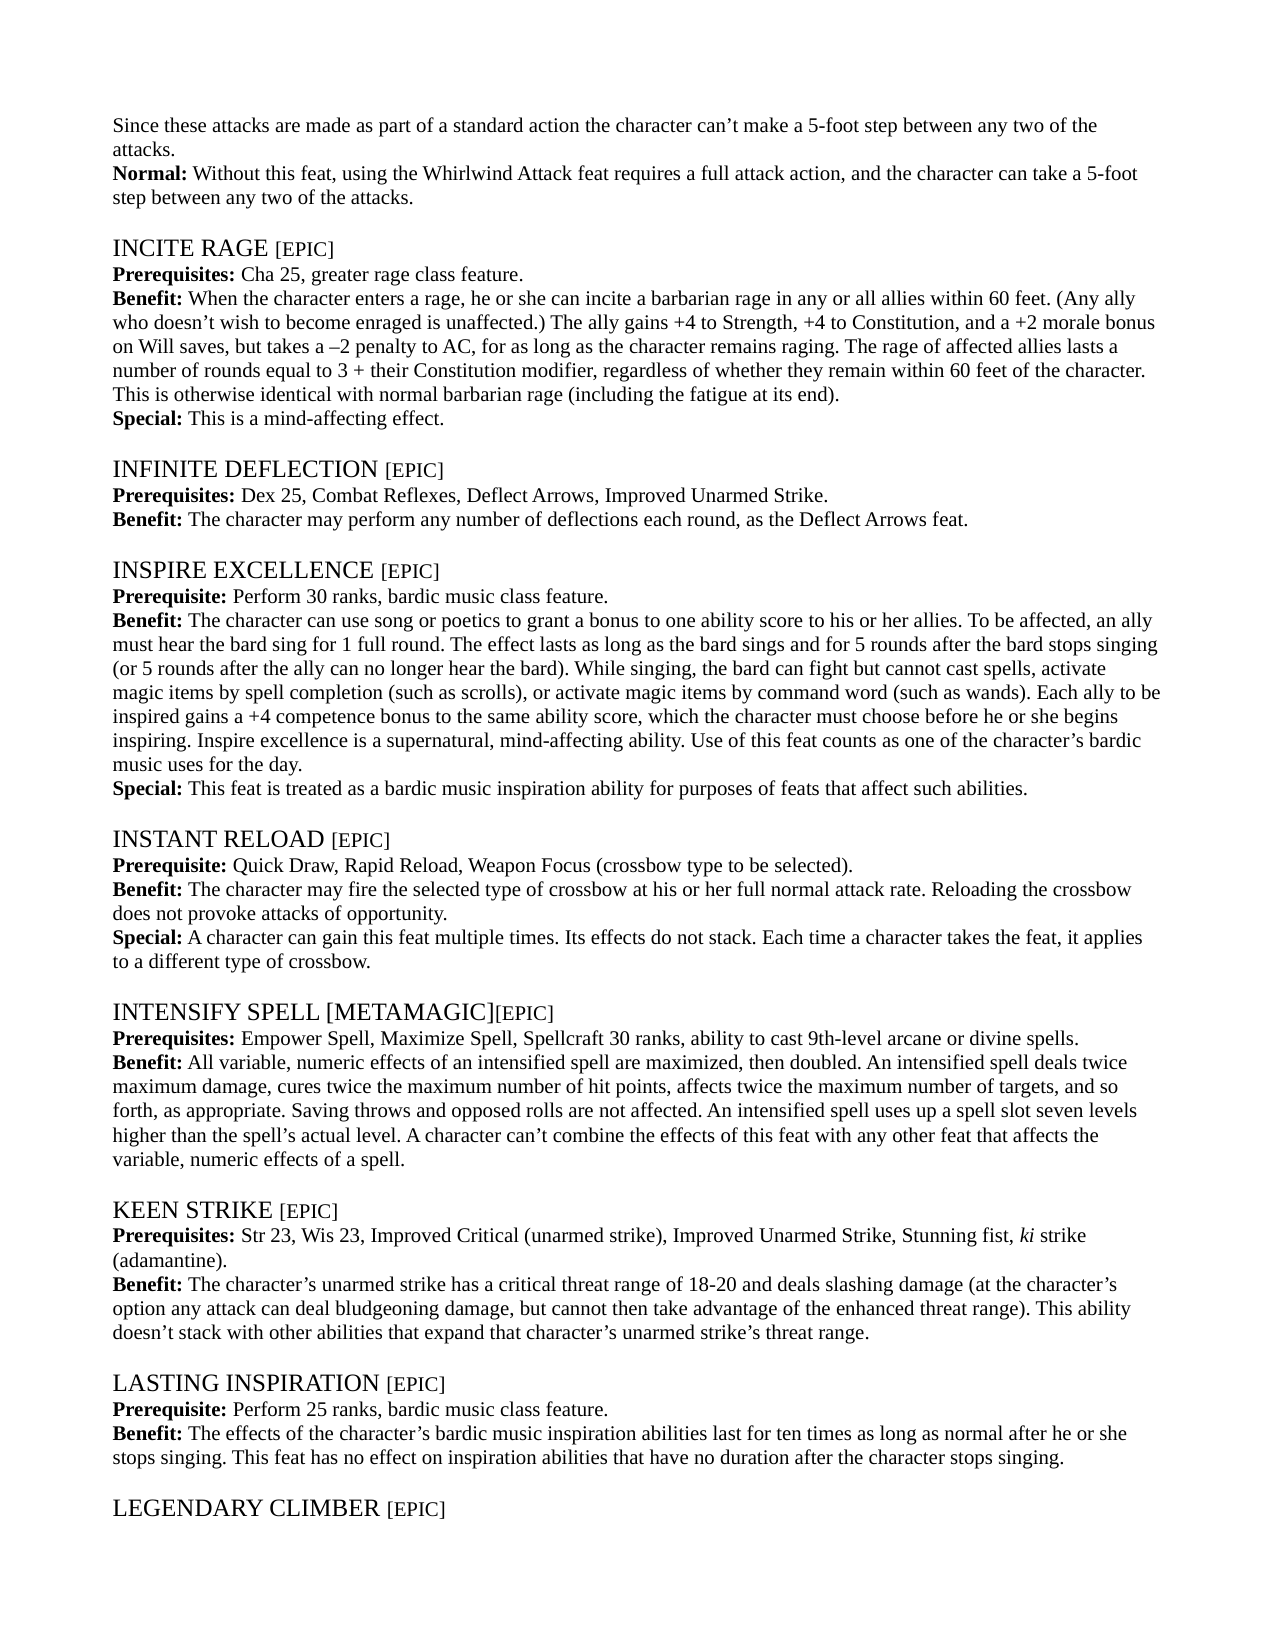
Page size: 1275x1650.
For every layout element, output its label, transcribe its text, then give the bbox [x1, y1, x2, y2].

text Prerequisites: Empower Spell, Maximize Spell, Spellcraft 30 ranks, ability to cast 9th-level arcane or divine spells. [112, 1026, 1162, 1050]
text Benefit: The character may fire the selected type of crossbow at his or her full normal attack rate. Reloading the crossbow does not provoke attacks of opportunity. [112, 877, 1162, 925]
text Special: A character can gain this feat multiple times. Its effects do not stack. Each time a character takes the feat, it applies to a different type of crossbow. [112, 925, 1162, 973]
text Benefit: When the character enters a rage, he or she can incite a barbarian rage in any or all allies within 60 feet. (Any ally who doesn’t wish to become enraged is unaffected.) The ally gains +4 to Strength, +4 to Constitution, and a +2 morale bonus on Will saves, but takes a –2 penalty to AC, for as long as the character remains raging. The rage of affected allies lasts a number of rounds equal to 3 + their Constitution modifier, regardless of whether they remain within 60 feet of the character. This is otherwise identical with normal barbarian rage (including the fatigue at its end). [112, 286, 1162, 406]
text LEGENDARY CLIMBER [EPIC] [112, 1493, 1162, 1522]
text Prerequisite: Quick Draw, Rapid Reload, Weapon Focus (crossbow type to be selected). [112, 853, 1162, 877]
text Special: This feat is treated as a bardic music inspiration ability for purposes of feats that affect such abilities. [112, 776, 1162, 800]
text Since these attacks are made as part of a standard action the character can’t make a 5-foot step between any two of the attacks. [112, 112, 1162, 161]
text Prerequisite: Perform 30 ranks, bardic music class feature. [112, 584, 1162, 608]
text Benefit: The character’s unarmed strike has a critical threat range of 18-20 and deals slashing damage (at the character’s option any attack can deal bludgeoning damage, but cannot then take advantage of the enhanced threat range). This ability doesn’t stack with other abilities that expand that character’s unarmed strike’s threat range. [112, 1272, 1162, 1344]
text Prerequisite: Perform 25 ranks, bardic music class feature. [112, 1397, 1162, 1421]
text Prerequisites: Cha 25, greater rage class feature. [112, 262, 1162, 286]
text Benefit: The character may perform any number of deflections each round, as the Deflect Arrows feat. [112, 507, 1162, 531]
text Benefit: All variable, numeric effects of an intensified spell are maximized, then doubled. An intensified spell deals twice maximum damage, cures twice the maximum number of hit points, affects twice the maximum number of targets, and so forth, as appropriate. Saving throws and opposed rolls are not affected. An intensified spell uses up a spell slot seven levels higher than the spell’s actual level. A character can’t combine the effects of this feat with any other feat that affects the variable, numeric effects of a spell. [112, 1050, 1162, 1171]
text INFINITE DEFLECTION [EPIC] [112, 454, 1162, 483]
text Benefit: The character can use song or poetics to grant a bonus to one ability score to his or her allies. To be affected, an ally must hear the bard sing for 1 full round. The effect lasts as long as the bard sings and for 5 rounds after the bard stops singing (or 5 rounds after the ally can no longer hear the bard). While singing, the bard can fight but cannot cast spells, activate magic items by spell completion (such as scrolls), or activate magic items by command word (such as wands). Each ally to be inspired gains a +4 competence bonus to the same ability score, which the character must choose before he or she begins inspiring. Inspire excellence is a supernatural, mind-affecting ability. Use of this feat counts as one of the character’s bardic music uses for the day. [112, 608, 1162, 776]
text Normal: Without this feat, using the Whirlwind Attack feat requires a full attack action, and the character can take a 5-foot step between any two of the attacks. [112, 161, 1162, 209]
text KEEN STRIKE [EPIC] [112, 1195, 1162, 1223]
text INSPIRE EXCELLENCE [EPIC] [112, 555, 1162, 584]
text Prerequisites: Dex 25, Combat Reflexes, Deflect Arrows, Improved Unarmed Strike. [112, 483, 1162, 507]
text Prerequisites: Str 23, Wis 23, Improved Critical (unarmed strike), Improved Unarmed Strike, Stunning fist, ki strike (adamantine). [112, 1223, 1162, 1272]
text INSTANT RELOAD [EPIC] [112, 824, 1162, 853]
text INCITE RAGE [EPIC] [112, 233, 1162, 262]
text LASTING INSPIRATION [EPIC] [112, 1368, 1162, 1397]
text Benefit: The effects of the character’s bardic music inspiration abilities last for ten times as long as normal after he or she stops singing. This feat has no effect on inspiration abilities that have no duration after the character stops singing. [112, 1421, 1162, 1469]
text Special: This is a mind-affecting effect. [112, 406, 1162, 430]
text INTENSIFY SPELL [METAMAGIC][EPIC] [112, 997, 1162, 1026]
